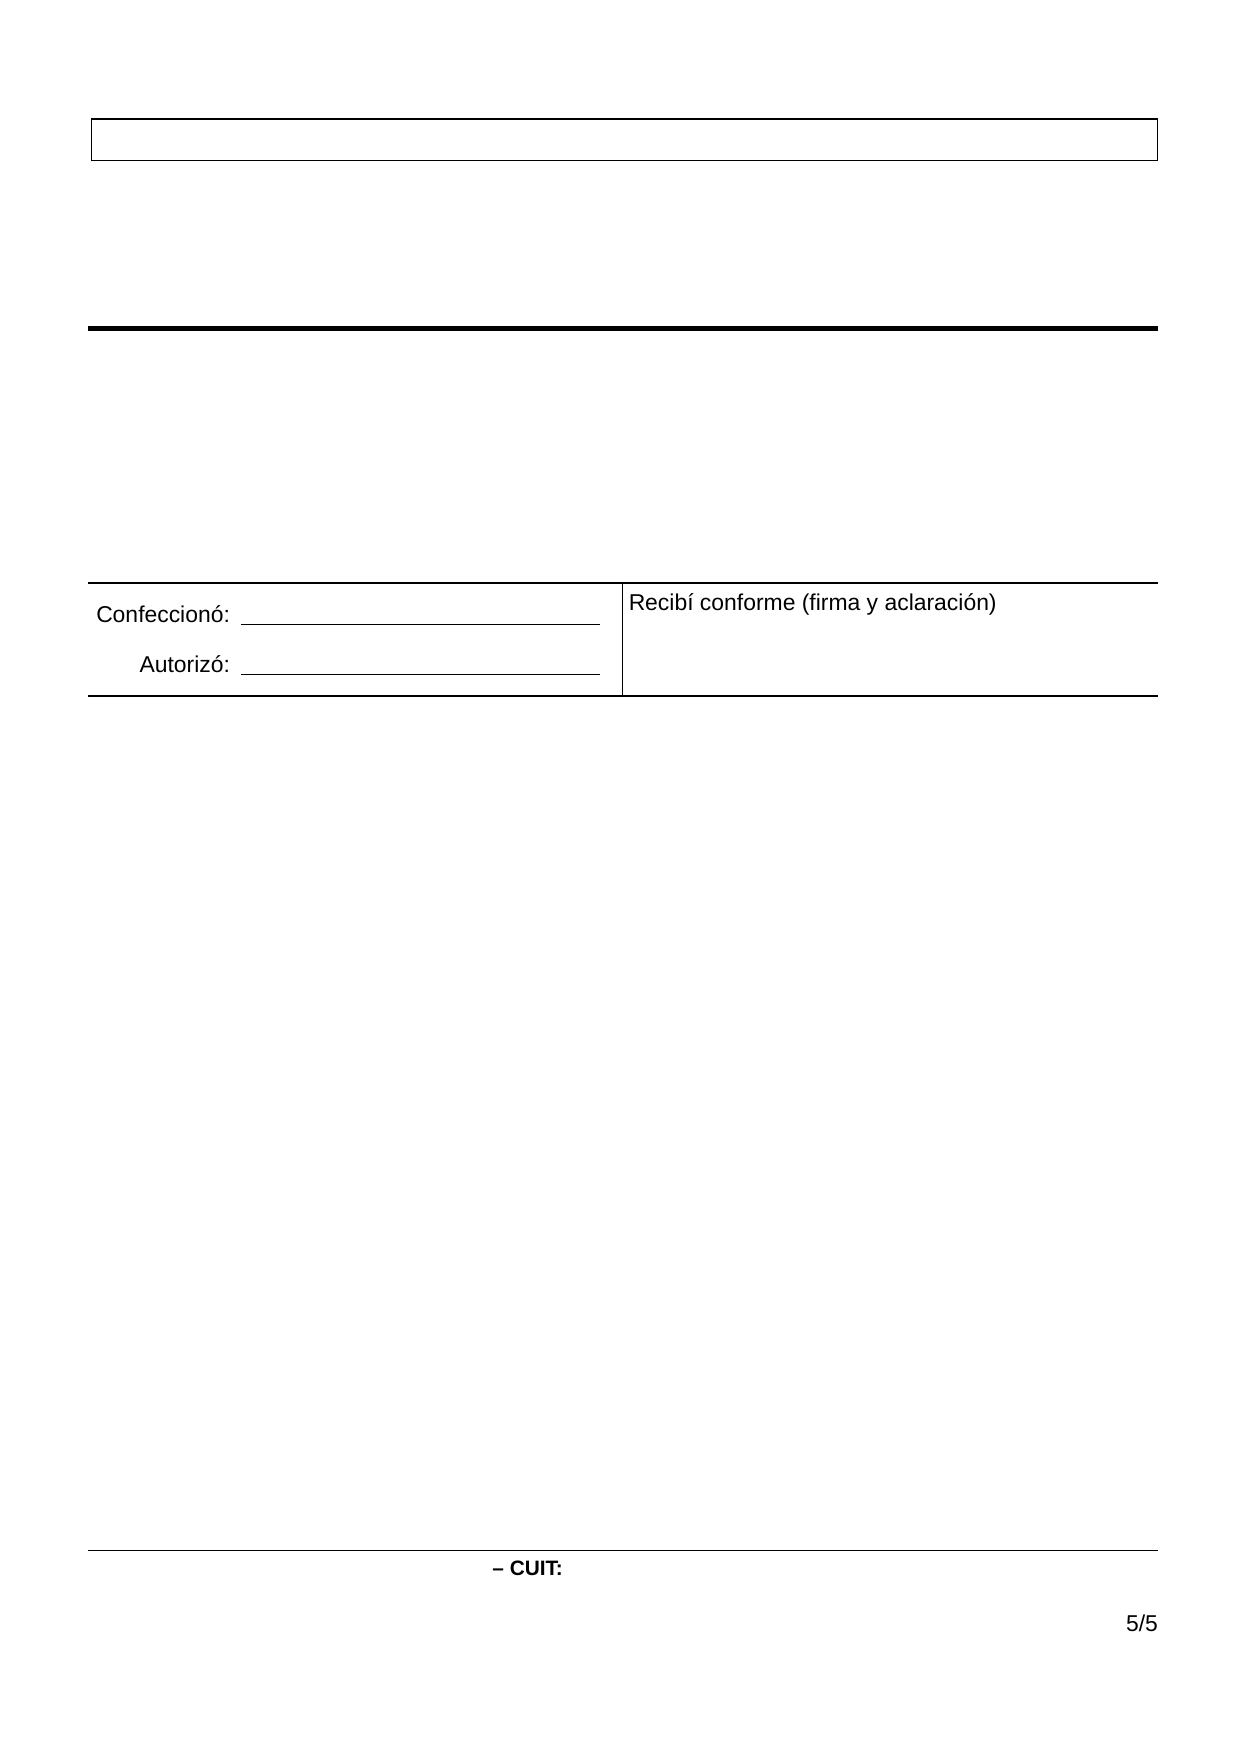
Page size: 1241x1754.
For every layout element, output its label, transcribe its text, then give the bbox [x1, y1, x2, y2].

table_cell [1018, 161, 1157, 286]
table_header Recibí conforme (firma y aclaración) [623, 584, 1157, 695]
table_cell <format_currency(debit.amount_original, voucher.party.lang, voucher.currency)> [274, 161, 457, 286]
text </if> [88, 697, 1157, 721]
table_header <format_currency(voucher.amount, voucher.party.lang, voucher.currency)> [278, 331, 460, 500]
text </for> [88, 750, 1157, 778]
table_cell <debit.name> [457, 161, 865, 286]
text <if test="voucher.voucher_type == 'payment'"> [88, 558, 1157, 582]
table_cell [91, 161, 273, 286]
table_header [862, 331, 1015, 500]
table_cell <format_date(debit.date, voucher.party.lang) if debit.date else ''> [865, 161, 1018, 286]
table_header [88, 331, 278, 500]
table_header [571, 331, 862, 500]
table_header [1015, 331, 1157, 500]
table_header <for each="retencion in voucher.retenciones_soportadas"> [92, 120, 1157, 160]
table_header Confeccionó: Autorizó: [88, 584, 622, 695]
table_cell </for> [91, 286, 1157, 326]
table_header [460, 331, 571, 500]
